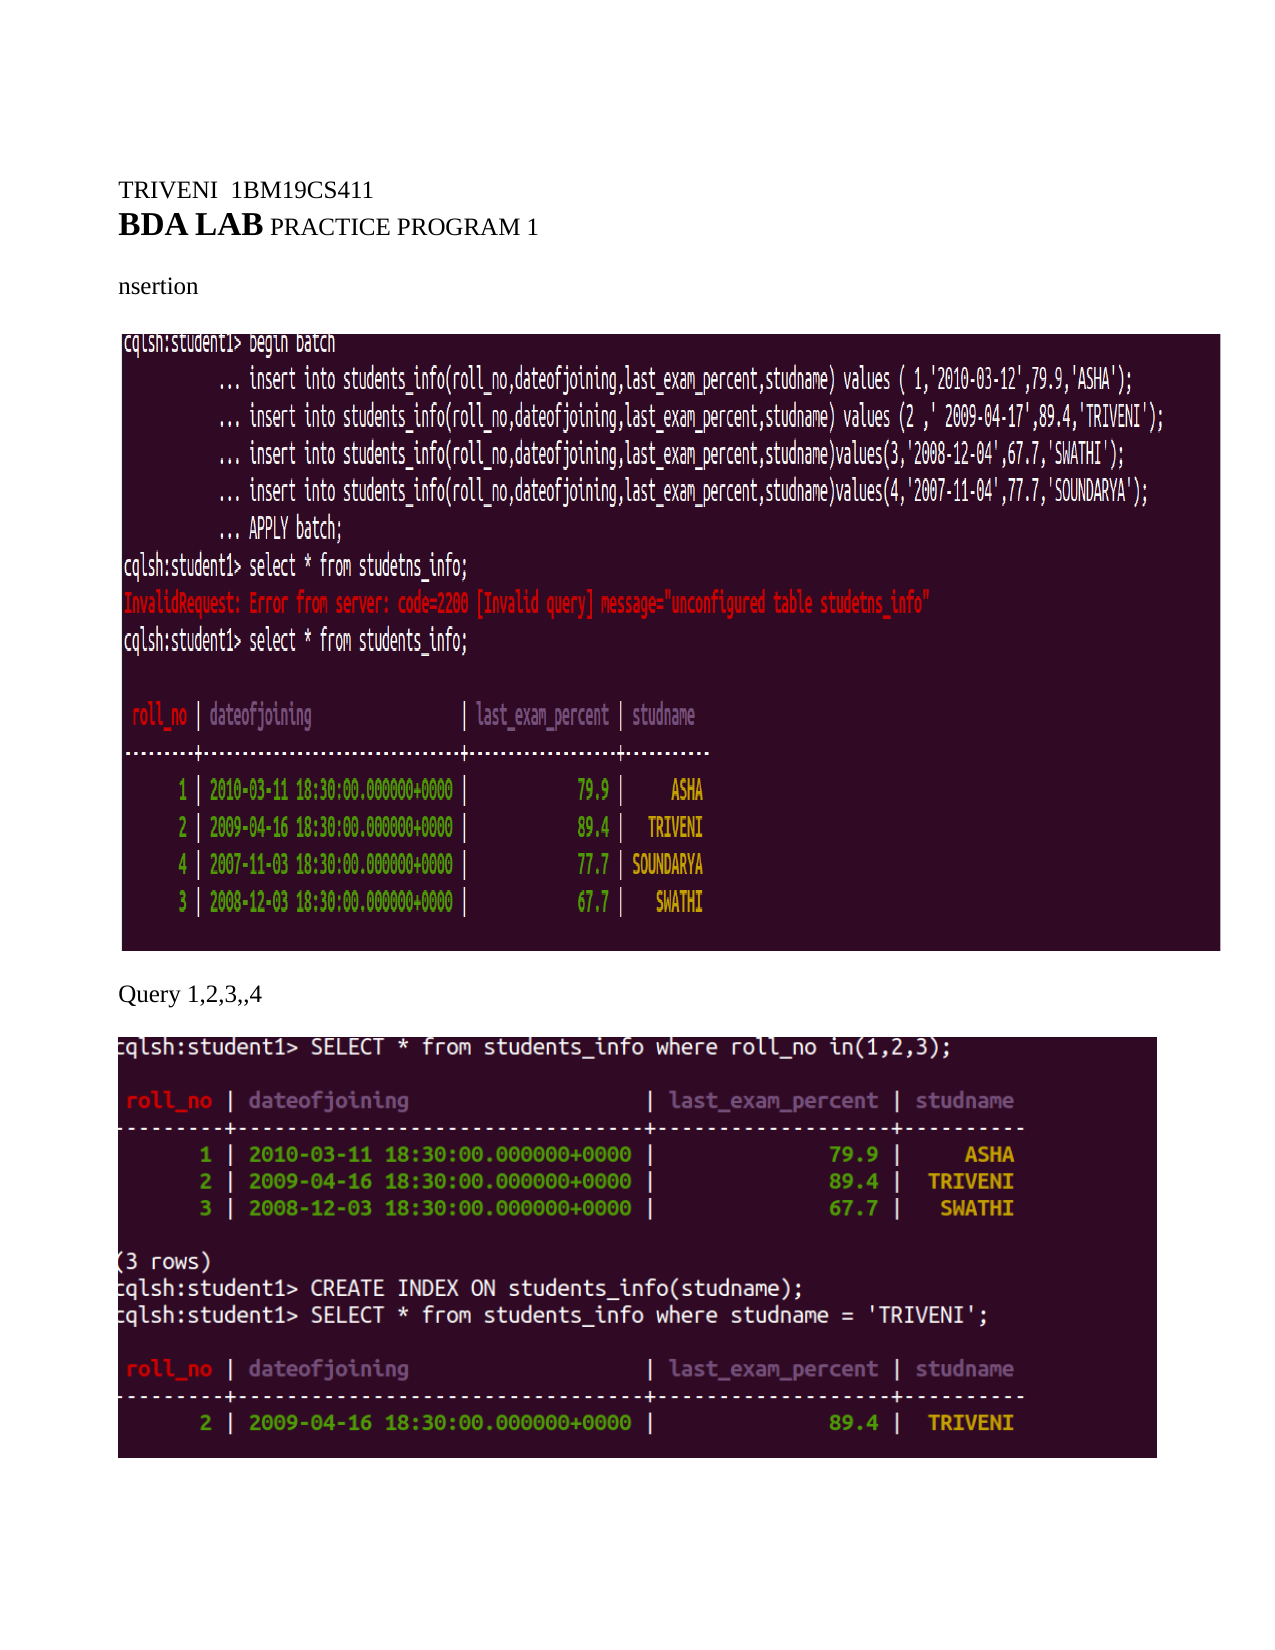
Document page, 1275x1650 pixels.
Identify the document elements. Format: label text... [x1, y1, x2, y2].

text TRIVENI 1BM19CS411 [118, 176, 1157, 204]
text BDA LAB PRACTICE PROGRAM 1 [118, 204, 1157, 243]
text Query 1,2,3,,4 [118, 979, 1157, 1008]
picture [121, 334, 1221, 951]
text nsertion [118, 271, 1157, 300]
picture [118, 1037, 1157, 1458]
